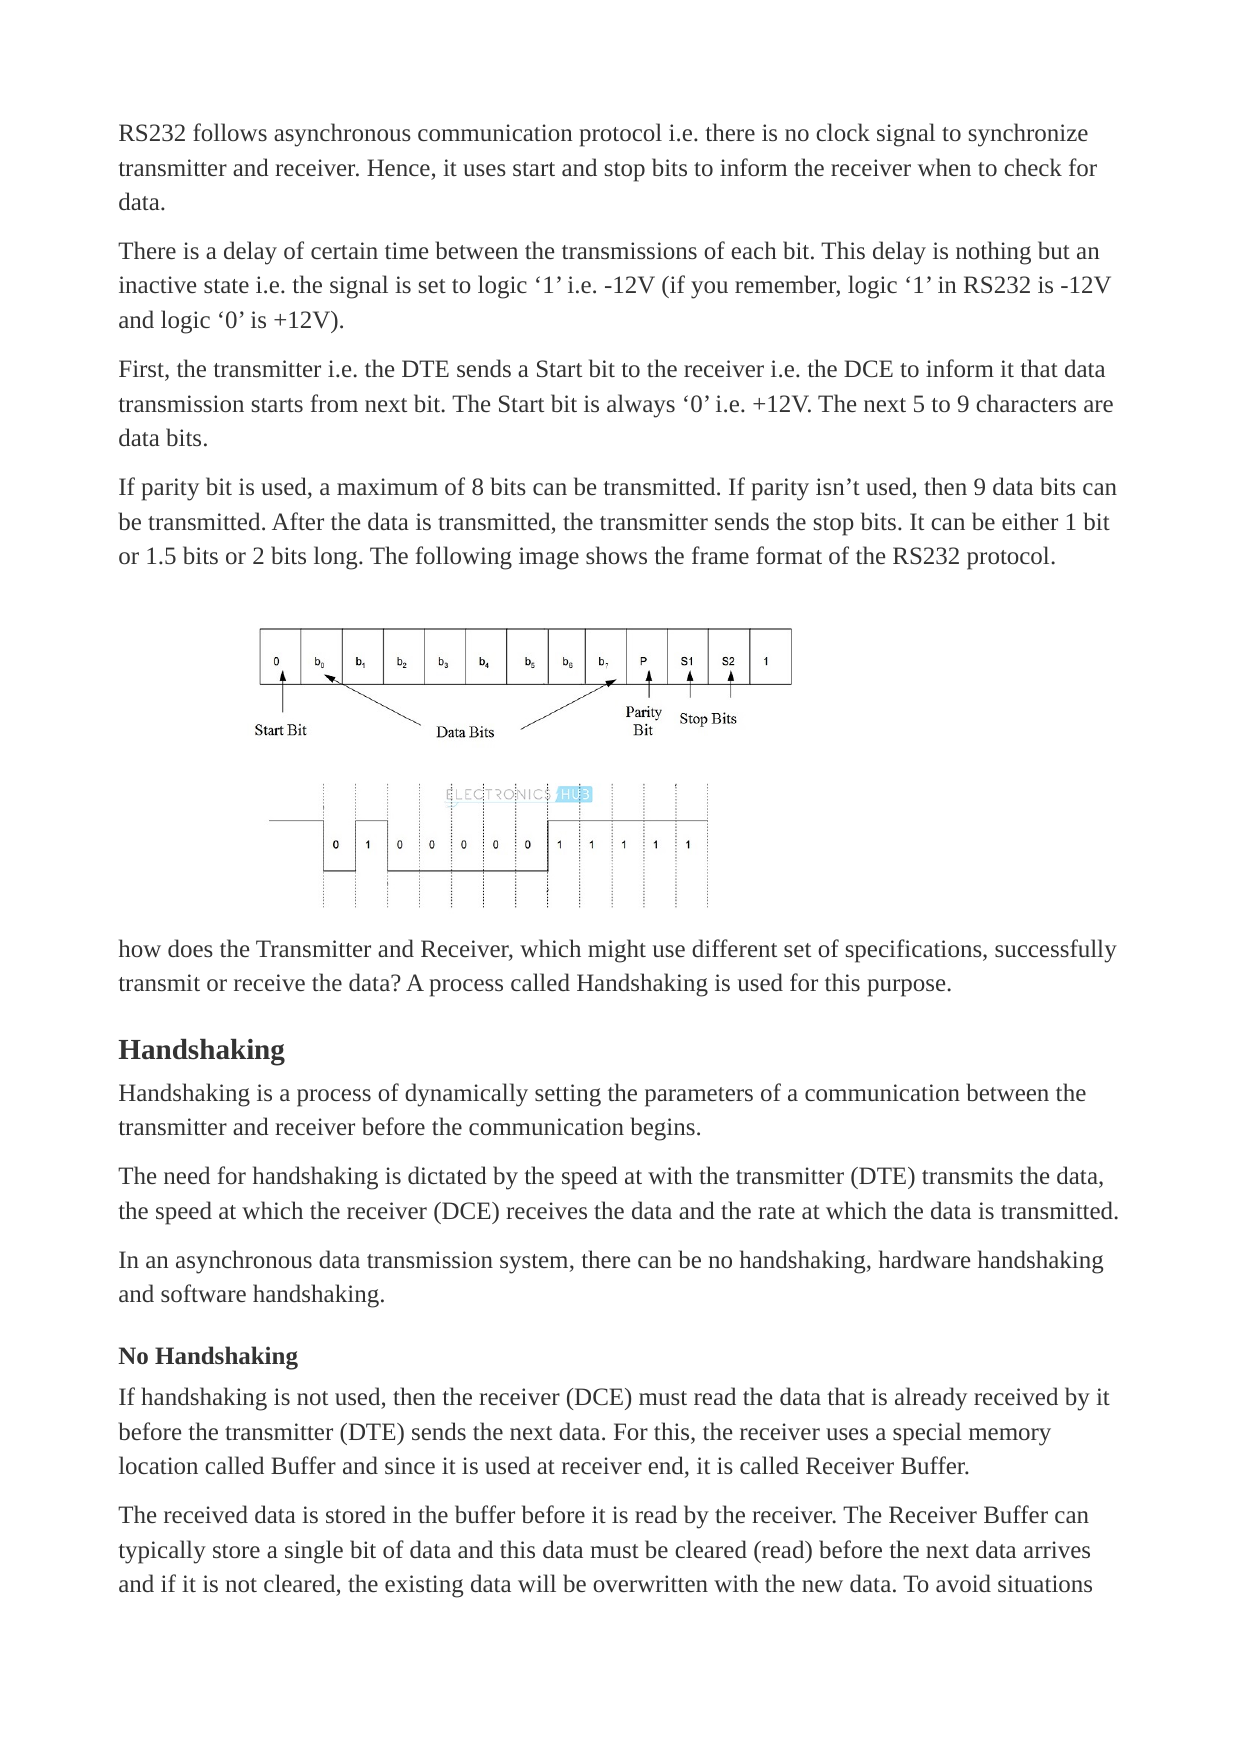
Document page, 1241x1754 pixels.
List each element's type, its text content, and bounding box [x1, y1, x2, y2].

subtitle No Handshaking [118, 1341, 1122, 1370]
text There is a delay of certain time between the transmissions of each bit. This delay is nothing but an inactive state i.e. the signal is set to logic ‘1’ i.e. -12V (if you remember, logic ‘1’ in RS232 is -12V and logic ‘0’ is +12V). [118, 236, 1122, 334]
text If handshaking is not used, then the receiver (DCE) must read the data that is already received by it before the transmitter (DTE) sends the next data. For this, the receiver uses a special memory location called Buffer and since it is used at receiver end, it is called Receiver Buffer. [118, 1382, 1122, 1480]
text First, the transmitter i.e. the DTE sends a Start bit to the receiver i.e. the DCE to inform it that data transmission starts from next bit. The Start bit is always ‘0’ i.e. +12V. The next 5 to 9 characters are data bits. [118, 354, 1122, 452]
text Handshaking is a process of dynamically setting the parameters of a communication between the transmitter and receiver before the communication begins. [118, 1078, 1122, 1141]
text how does the Transmitter and Receiver, which might use different set of specifications, successfully transmit or receive the data? A process called Handshaking is used for this purpose. [118, 934, 1122, 997]
text If parity bit is used, a maximum of 8 bits can be transmitted. If parity isn’t used, then 9 data bits can be transmitted. After the data is transmitted, the transmitter sends the stop bits. It can be either 1 bit or 1.5 bits or 2 bits long. The following image shows the frame format of the RS232 protocol. [118, 472, 1122, 570]
text The received data is stored in the buffer before it is read by the receiver. The Receiver Buffer can typically store a single bit of data and this data must be cleared (read) before the next data arrives and if it is not cleared, the existing data will be overwritten with the new data. To avoid situations [118, 1500, 1122, 1598]
text RS232 follows asynchronous communication protocol i.e. there is no clock signal to synchronize transmitter and receiver. Hence, it uses start and stop bits to inform the receiver when to check for data. [118, 118, 1122, 216]
text The need for handshaking is dictated by the speed at with the transmitter (DTE) transmits the data, the speed at which the receiver (DCE) receives the data and the rate at which the data is transmitted. [118, 1161, 1122, 1224]
subtitle Handshaking [118, 1032, 1122, 1065]
text In an asynchronous data transmission system, there can be no handshaking, hardware handshaking and software handshaking. [118, 1245, 1122, 1308]
picture [246, 617, 803, 931]
